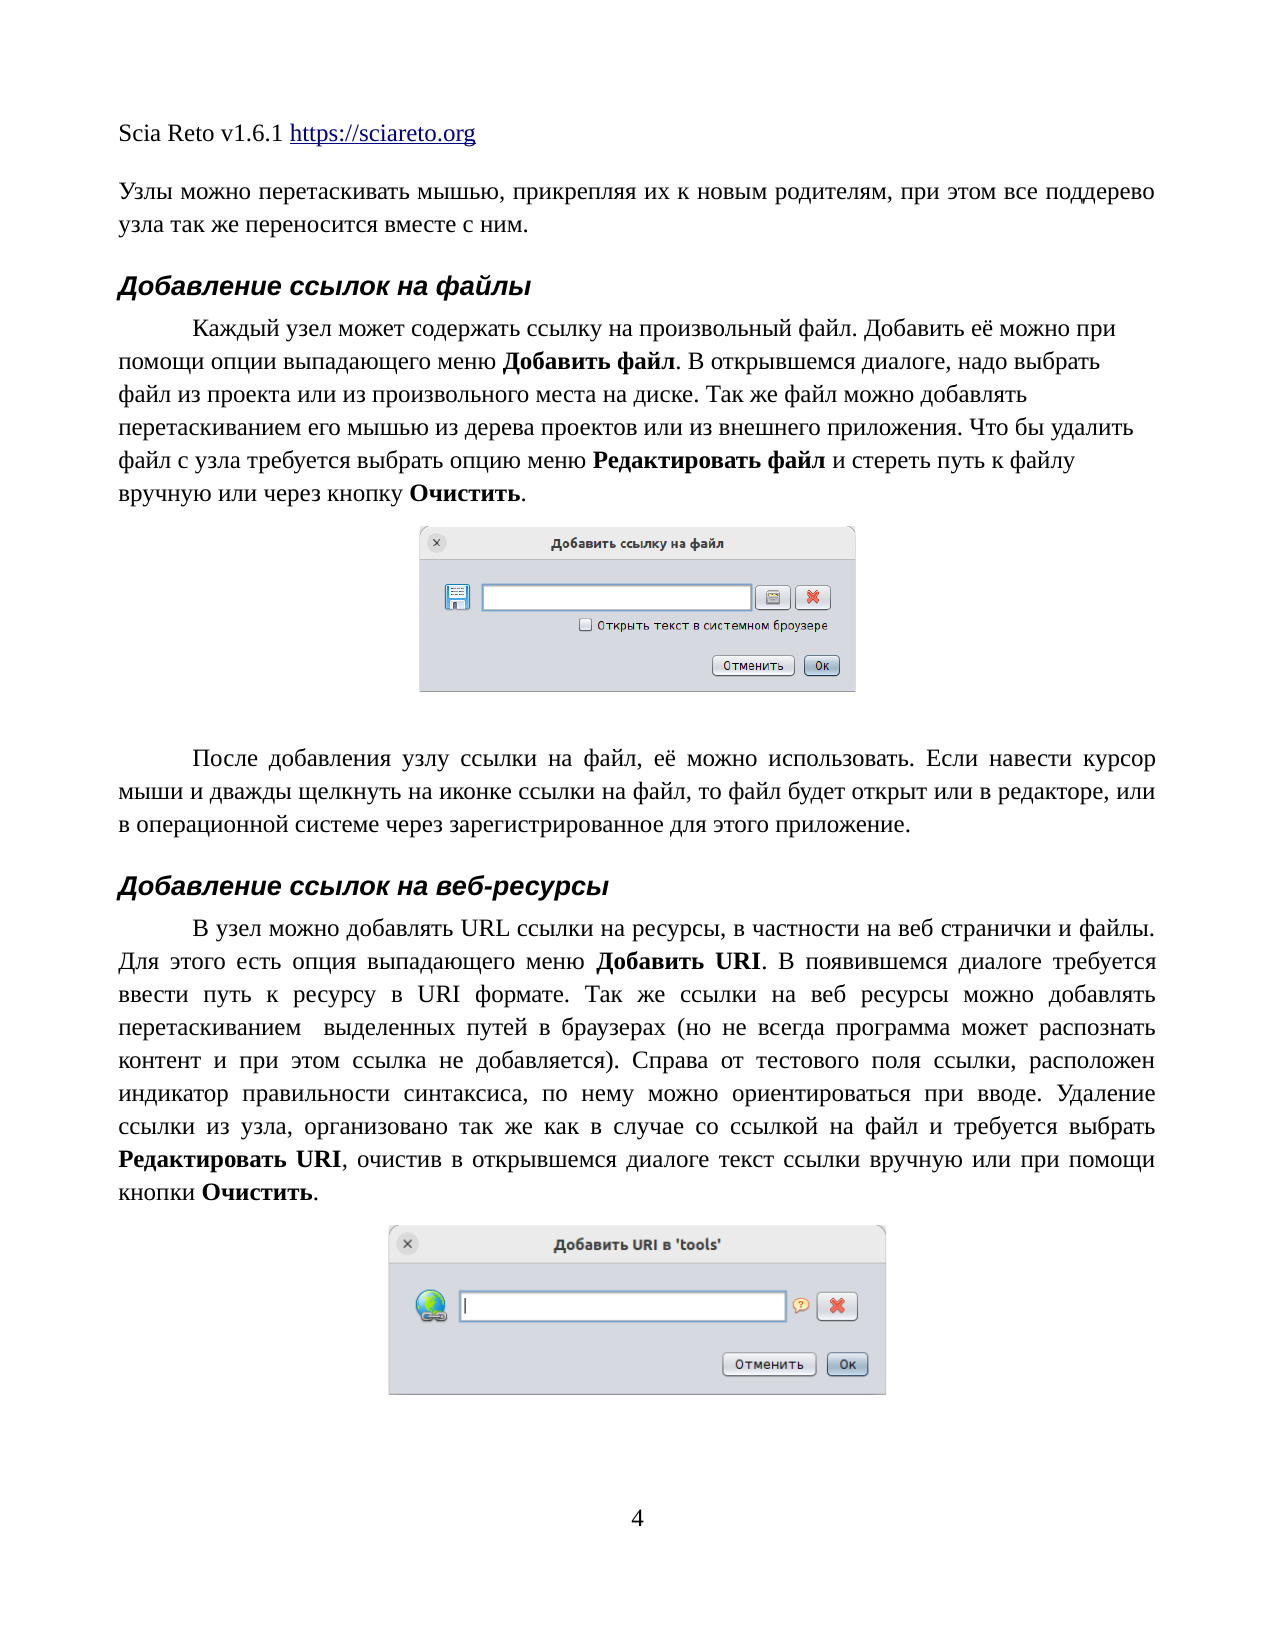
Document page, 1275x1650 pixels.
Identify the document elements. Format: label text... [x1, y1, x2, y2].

text Каждый узел может содержать ссылку на произвольный файл. Добавить её можно при помощи опции выпадающего меню Добавить файл. В открывшемся диалоге, надо выбрать файл из проекта или из произвольного места на диске. Так же файл можно добавлять перетаскиванием его мышью из дерева проектов или из внешнего приложения. Что бы удалить файл с узла требуется выбрать опцию меню Редактировать файл и стереть путь к файлу вручную или через кнопку Очистить. [118, 313, 1157, 507]
text После добавления узлу ссылки на файл, её можно использовать. Если навести курсор мыши и дважды щелкнуть на иконке ссылки на файл, то файл будет открыт или в редакторе, или в операционной системе через зарегистрированное для этого приложение. [118, 743, 1157, 838]
text Узлы можно перетаскивать мышью, прикрепляя их к новым родителям, при этом все поддерево узла так же переносится вместе с ним. [118, 176, 1157, 238]
text В узел можно добавлять URL ссылки на ресурсы, в частности на веб странички и файлы. Для этого есть опция выпадающего меню Добавить URI. В появившемся диалоге требуется ввести путь к ресурсу в URI формате. Так же ссылки на веб ресурсы можно добавлять перетаскиванием выделенных путей в браузерах (но не всегда программа может распознать контент и при этом ссылка не добавляется). Справа от тестового поля ссылки, расположен индикатор правильности синтаксиса, по нему можно ориентироваться при вводе. Удаление ссылки из узла, организовано так же как в случае со ссылкой на файл и требуется выбрать Редактировать URI, очистив в открывшемся диалоге текст ссылки вручную или при помощи кнопки Очистить. [118, 913, 1157, 1206]
picture [388, 1225, 887, 1395]
subtitle Добавление ссылок на файлы [118, 269, 1157, 301]
subtitle Добавление ссылок на веб-ресурсы [118, 869, 1157, 901]
picture [419, 526, 856, 692]
